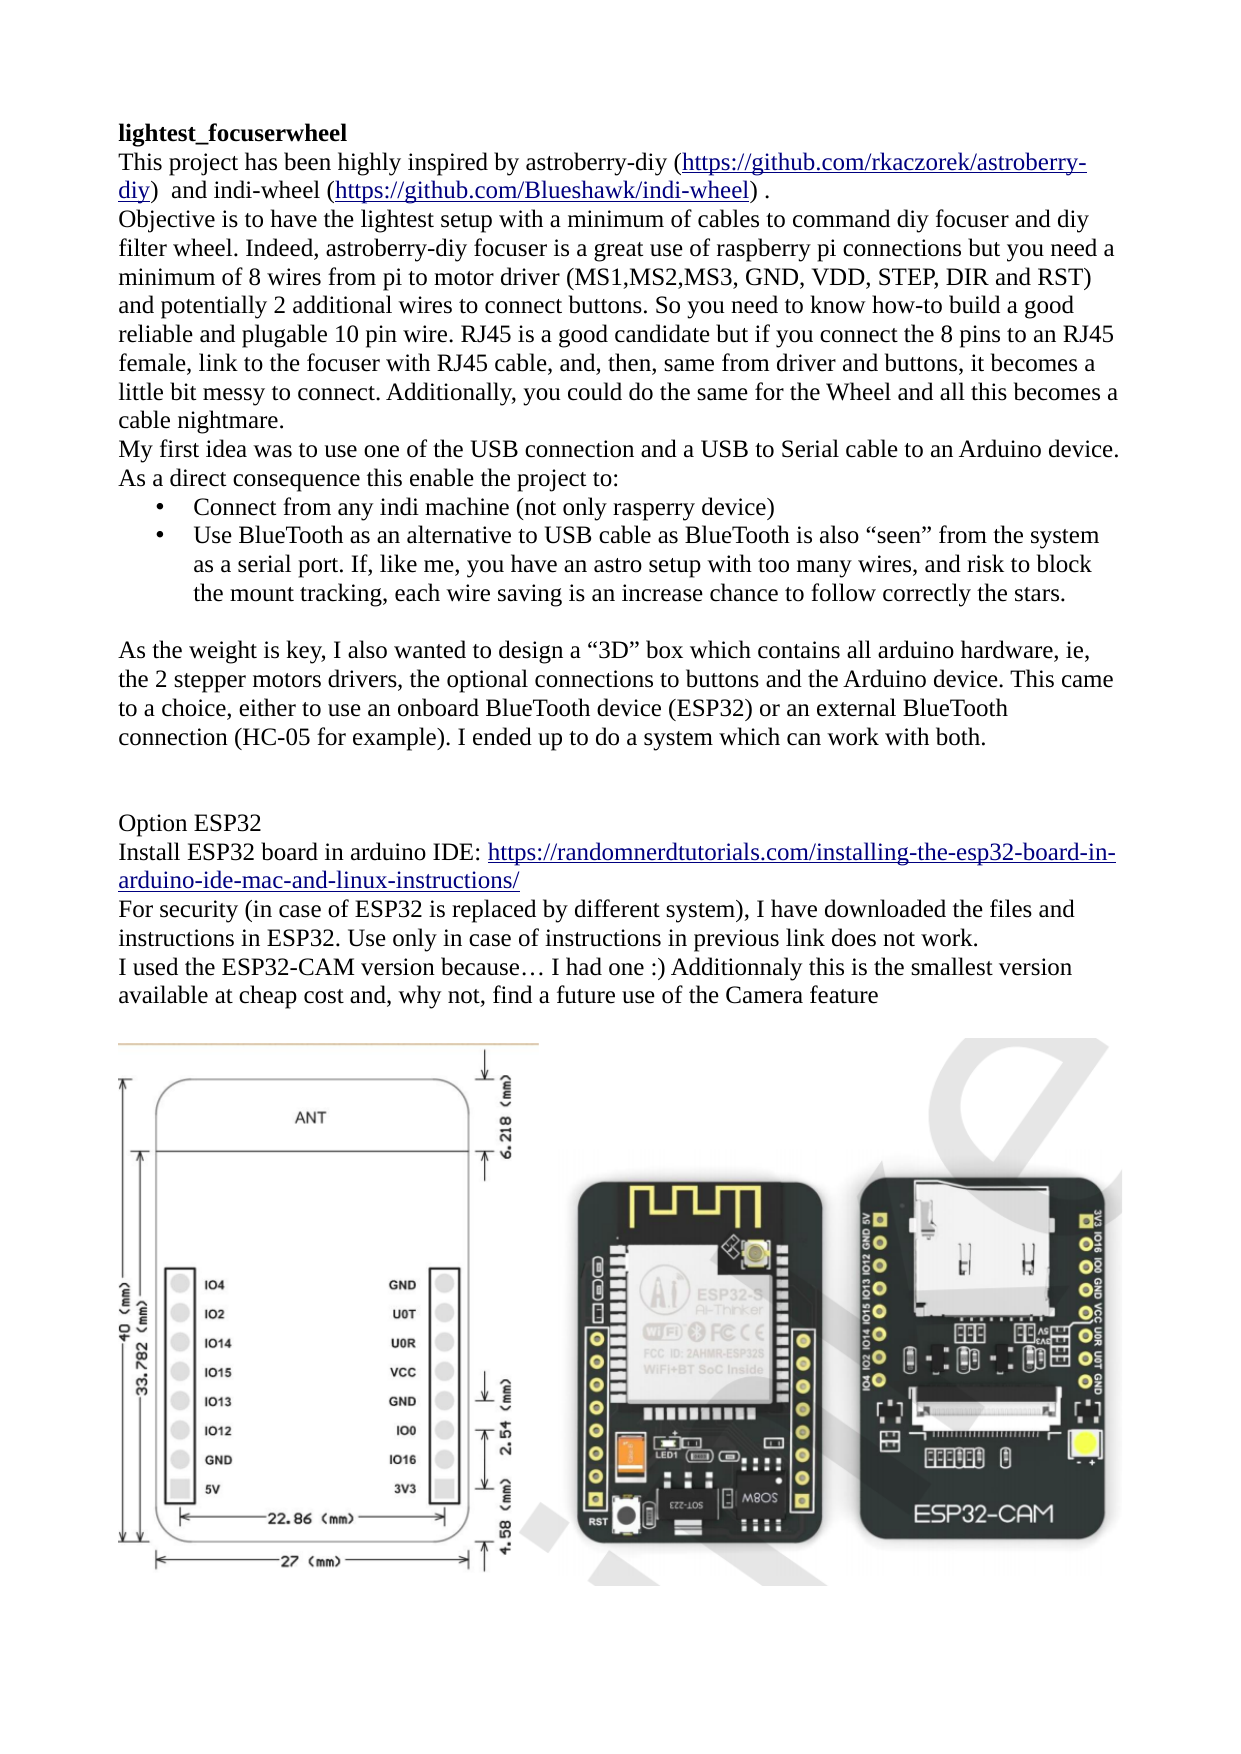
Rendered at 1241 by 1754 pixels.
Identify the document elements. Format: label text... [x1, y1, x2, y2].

text As the weight is key, I also wanted to design a “3D” box which contains all arduino hardware, ie, the 2 stepper motors drivers, the optional connections to buttons and the Arduino device. This came to a choice, either to use an onboard BlueTooth device (ESP32) or an external BlueTooth connection (HC-05 for example). I ended up to do a system which can work with both. [118, 636, 1122, 751]
list Connect from any indi machine (not only rasperry device) [156, 492, 1122, 521]
text This project has been highly inspired by astroberry-diy (https://github.com/rkaczorek/astroberry-diy) and indi-wheel (https://github.com/Blueshawk/indi-wheel) . [118, 147, 1122, 204]
text Install ESP32 board in arduino IDE: https://randomnerdtutorials.com/installing-the-esp32-board-in-arduino-ide-mac-and-linux-instructions/ [118, 837, 1122, 894]
text For security (in case of ESP32 is replaced by different system), I have downloaded the files and instructions in ESP32. Use only in case of instructions in previous link does not work. [118, 894, 1122, 952]
text Option ESP32 [118, 808, 1122, 837]
text Objective is to have the lightest setup with a minimum of cables to command diy focuser and diy filter wheel. Indeed, astroberry-diy focuser is a great use of raspberry pi connections but you need a minimum of 8 wires from pi to motor driver (MS1,MS2,MS3, GND, VDD, STEP, DIR and RST) and potentially 2 additional wires to connect buttons. So you need to know how-to build a good reliable and plugable 10 pin wire. RJ45 is a good candidate but if you connect the 8 pins to an RJ45 female, link to the focuser with RJ45 cable, and, then, same from driver and buttons, it becomes a little bit messy to connect. Additionally, you could do the same for the Wheel and all this becomes a cable nightmare. [118, 204, 1122, 434]
text My first idea was to use one of the USB connection and a USB to Serial cable to an Arduino device. As a direct consequence this enable the project to: [118, 434, 1122, 492]
text lightest_focuserwheel [118, 118, 1122, 147]
list Use BlueTooth as an alternative to USB cable as BlueTooth is also “seen” from the system as a serial port. If, like me, you have an astro setup with too many wires, and risk to block the mount tracking, each wire saving is an increase chance to follow correctly the stars. [156, 521, 1122, 607]
picture [118, 1038, 1123, 1586]
text I used the ESP32-CAM version because… I had one :) Additionnaly this is the smallest version available at cheap cost and, why not, find a future use of the Camera feature [118, 952, 1122, 1009]
